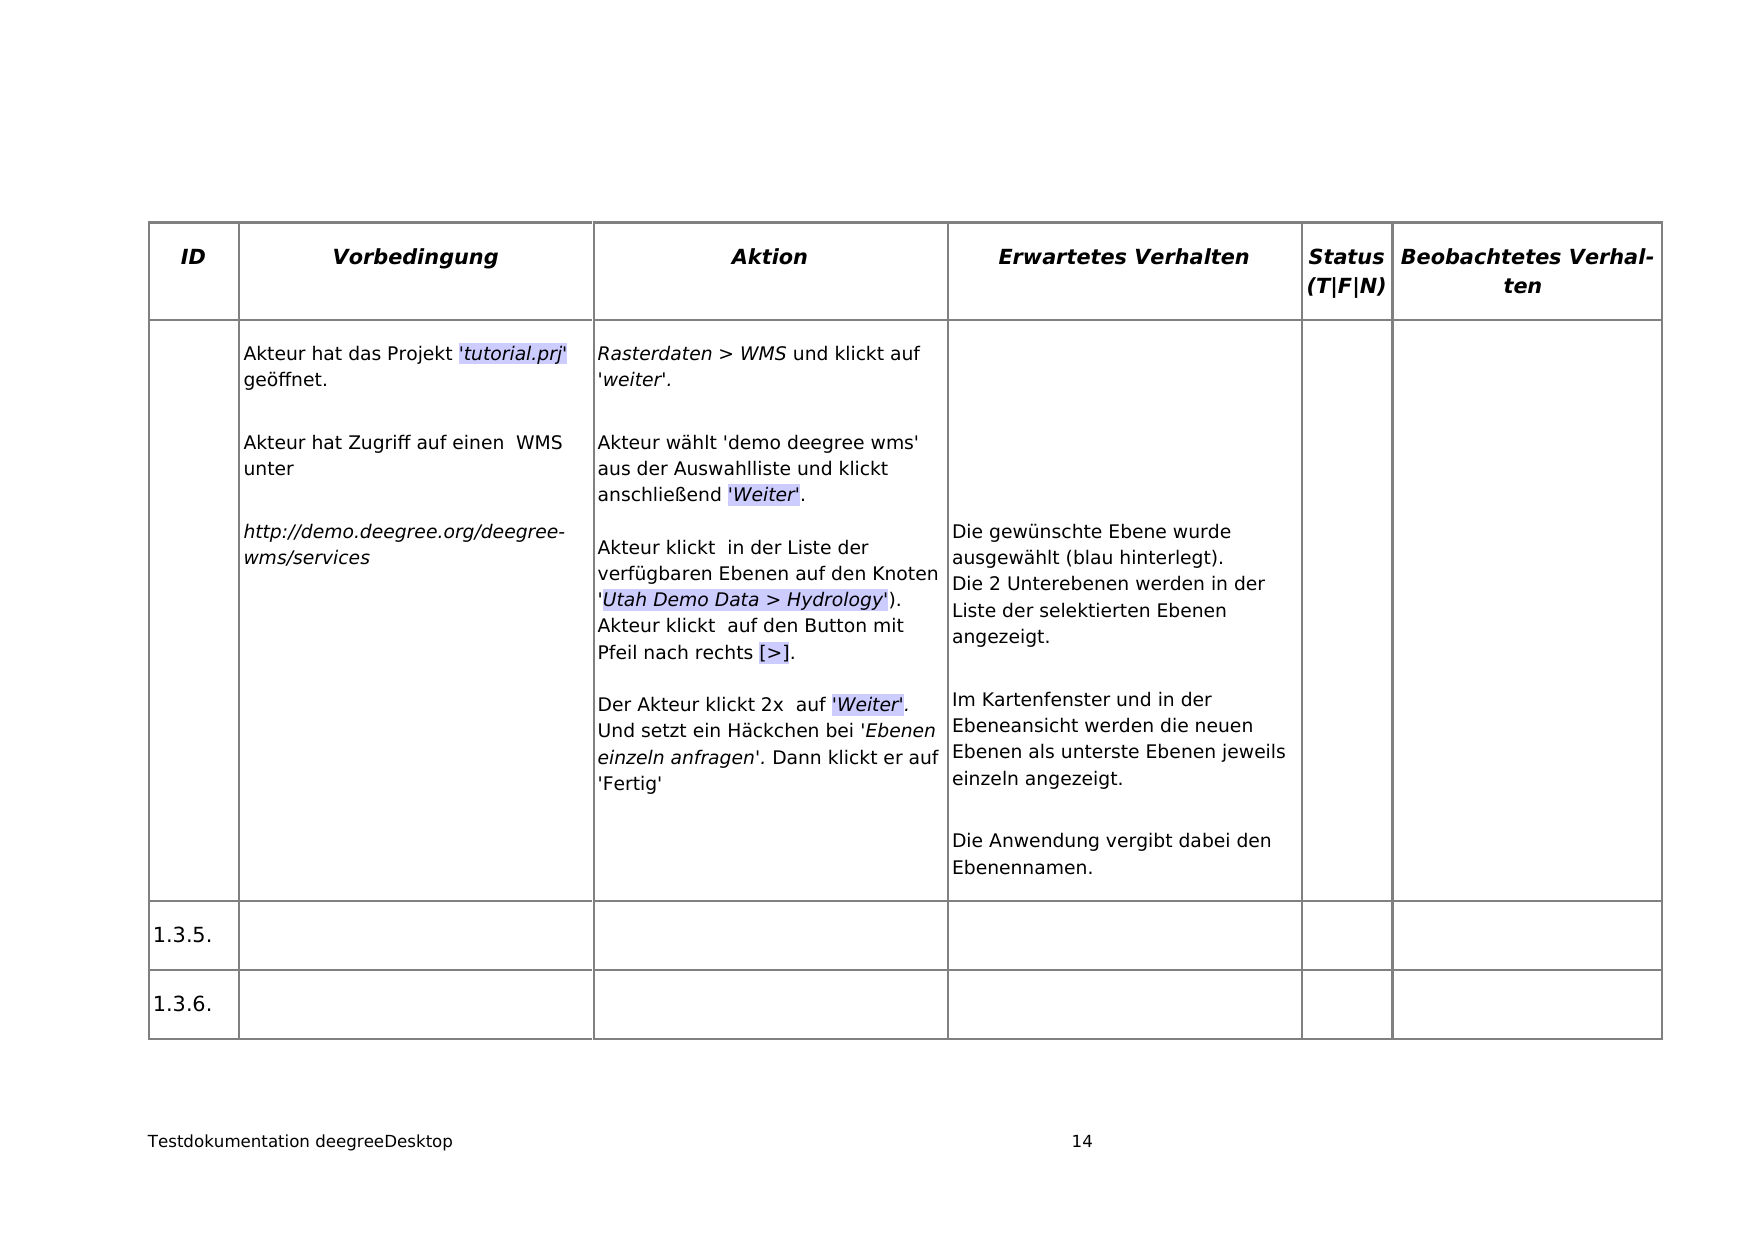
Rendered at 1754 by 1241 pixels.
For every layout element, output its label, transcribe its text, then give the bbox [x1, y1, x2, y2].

table_cell [1394, 971, 1661, 1038]
table_cell [595, 971, 947, 1038]
table_header Erwartetes Verhalten [949, 224, 1301, 319]
table_cell [949, 902, 1301, 969]
table_cell [1303, 902, 1391, 969]
table_cell [949, 971, 1301, 1038]
table_header Aktion [595, 224, 947, 319]
table_cell Die gewünschte Ebene wurde ausgewählt (blau hinterlegt). Die 2 Unterebenen werden in der Liste der selektierten Ebenen angezeigt. Im Kartenfenster und in der Ebeneansicht werden die neuen Ebenen als unterste Ebenen jeweils einzeln angezeigt. Die Anwendung vergibt dabei den Ebenennamen. [949, 321, 1301, 900]
table_cell [240, 971, 592, 1038]
table_cell [1394, 321, 1661, 900]
table_cell [1303, 971, 1391, 1038]
table_cell Rasterdaten > WMS und klickt auf 'weiter'. Akteur wählt 'demo deegree wms' aus der Auswahlliste und klickt anschließend 'Weiter'. Akteur klickt in der Liste der verfügbaren Ebenen auf den Knoten 'Utah Demo Data > Hydrology'). Akteur klickt auf den Button mit Pfeil nach rechts [>]. Der Akteur klickt 2x auf 'Weiter'. Und setzt ein Häckchen bei 'Ebenen einzeln anfragen'. Dann klickt er auf 'Fertig' [595, 321, 947, 900]
table_cell [150, 321, 238, 900]
table_cell Akteur hat das Projekt 'tutorial.prj' geöffnet. Akteur hat Zugriff auf einen WMS unter http://demo.deegree.org/deegree-wms/services [240, 321, 592, 900]
table_header Beobachtetes Verhal­ten [1394, 224, 1661, 319]
table_cell [1394, 902, 1661, 969]
table_cell [150, 971, 238, 1038]
table_cell [595, 902, 947, 969]
table_header Status (T|F|N) [1303, 224, 1391, 319]
table_cell [1303, 321, 1391, 900]
table_cell [150, 902, 238, 969]
table_header Vorbedingung [240, 224, 592, 319]
table_header ID [150, 224, 238, 319]
table_cell [240, 902, 592, 969]
